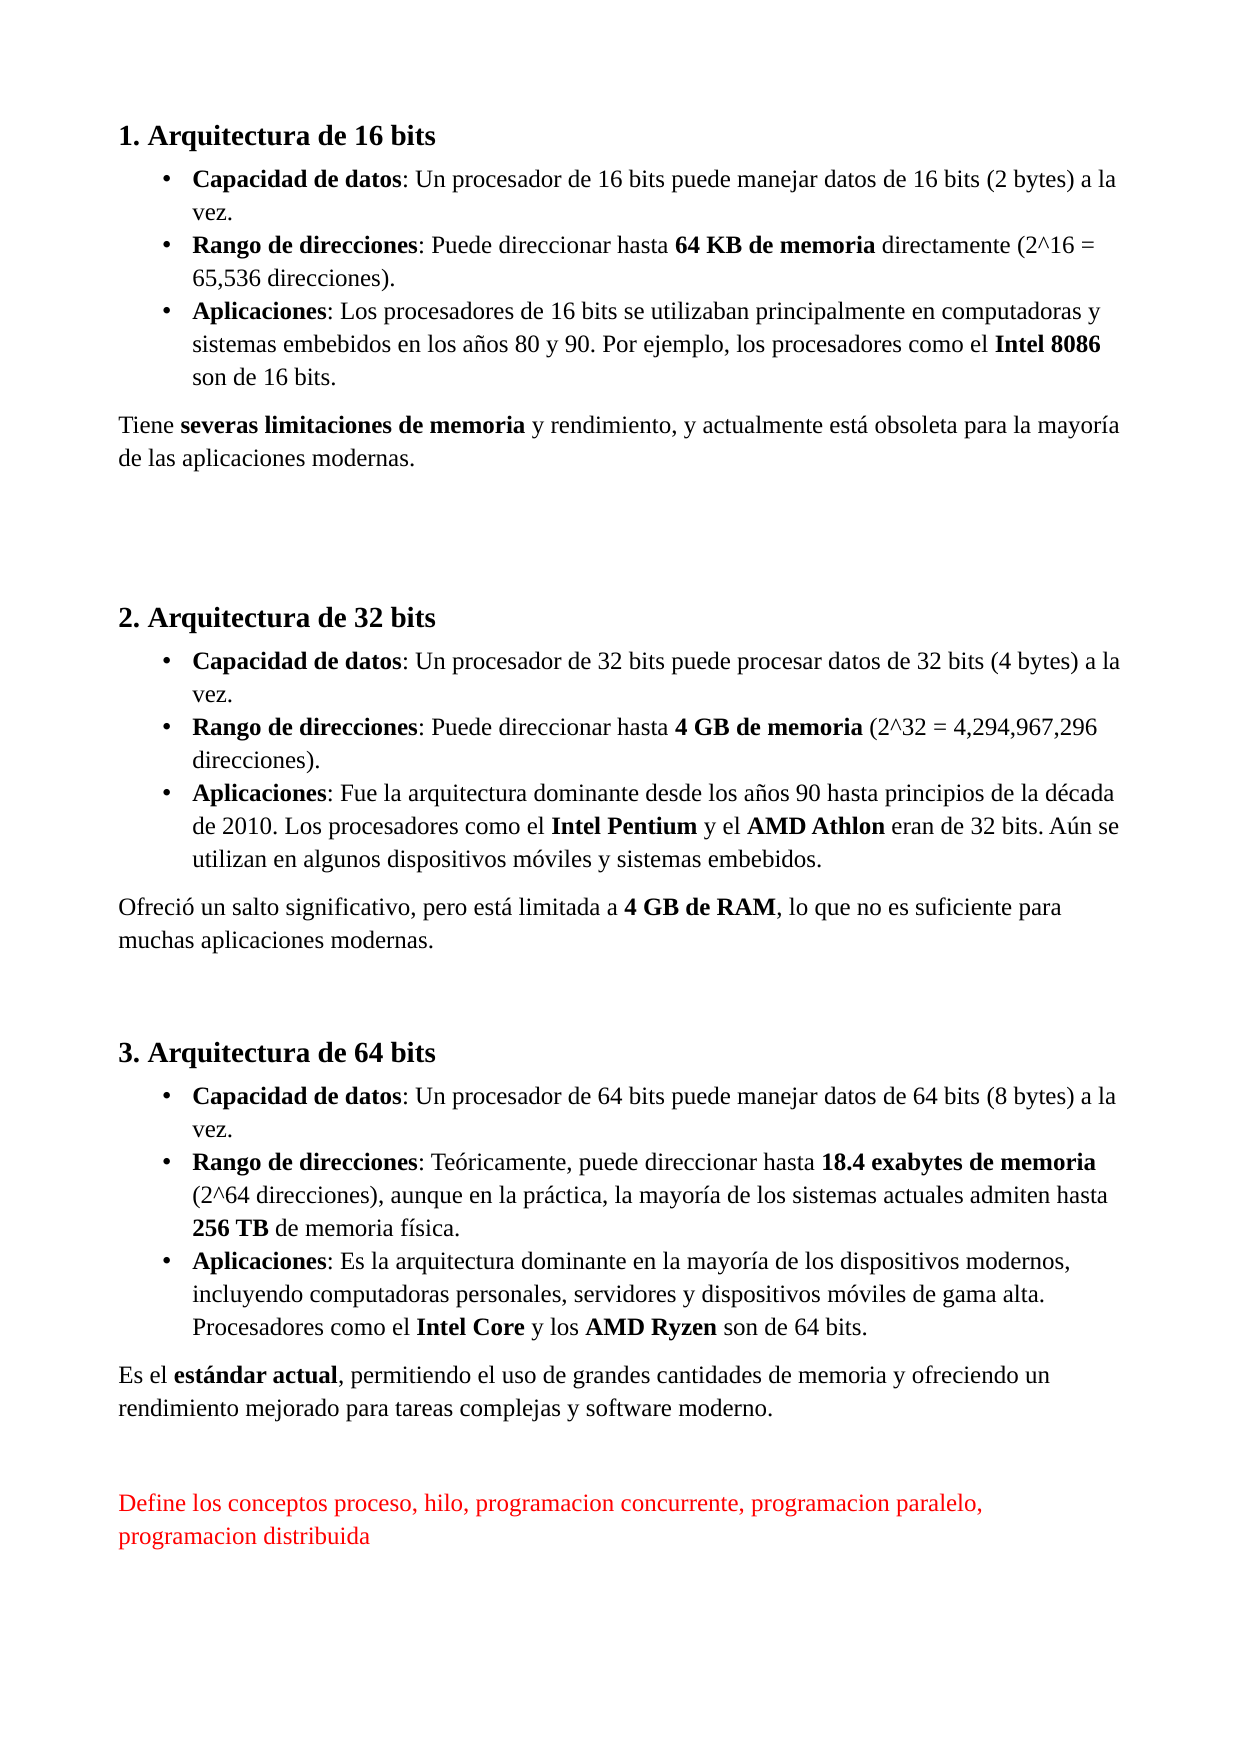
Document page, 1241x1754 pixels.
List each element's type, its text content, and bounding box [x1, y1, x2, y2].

list Aplicaciones: Los procesadores de 16 bits se utilizaban principalmente en computadoras y sistemas embebidos en los años 80 y 90. Por ejemplo, los procesadores como el Intel 8086 son de 16 bits. [162, 296, 1122, 391]
list Capacidad de datos: Un procesador de 16 bits puede manejar datos de 16 bits (2 bytes) a la vez. [162, 164, 1122, 226]
list Capacidad de datos: Un procesador de 64 bits puede manejar datos de 64 bits (8 bytes) a la vez. [162, 1081, 1122, 1143]
subtitle 3. Arquitectura de 64 bits [118, 1035, 1122, 1068]
text Define los conceptos proceso, hilo, programacion concurrente, programacion paralelo, programacion distribuida [118, 1488, 1122, 1550]
list Rango de direcciones: Puede direccionar hasta 4 GB de memoria (2^32 = 4,294,967,296 direcciones). [162, 712, 1122, 774]
subtitle 1. Arquitectura de 16 bits [118, 118, 1122, 152]
text Tiene severas limitaciones de memoria y rendimiento, y actualmente está obsoleta para la mayoría de las aplicaciones modernas. [118, 410, 1122, 472]
list Capacidad de datos: Un procesador de 32 bits puede procesar datos de 32 bits (4 bytes) a la vez. [162, 646, 1122, 708]
text Es el estándar actual, permitiendo el uso de grandes cantidades de memoria y ofreciendo un rendimiento mejorado para tareas complejas y software moderno. [118, 1360, 1122, 1421]
list Rango de direcciones: Puede direccionar hasta 64 KB de memoria directamente (2^16 = 65,536 direcciones). [162, 230, 1122, 292]
list Aplicaciones: Es la arquitectura dominante en la mayoría de los dispositivos modernos, incluyendo computadoras personales, servidores y dispositivos móviles de gama alta. Procesadores como el Intel Core y los AMD Ryzen son de 64 bits. [162, 1246, 1122, 1341]
text Ofreció un salto significativo, pero está limitada a 4 GB de RAM, lo que no es suficiente para muchas aplicaciones modernas. [118, 892, 1122, 954]
list Rango de direcciones: Teóricamente, puede direccionar hasta 18.4 exabytes de memoria (2^64 direcciones), aunque en la práctica, la mayoría de los sistemas actuales admiten hasta 256 TB de memoria física. [162, 1147, 1122, 1242]
list Aplicaciones: Fue la arquitectura dominante desde los años 90 hasta principios de la década de 2010. Los procesadores como el Intel Pentium y el AMD Athlon eran de 32 bits. Aún se utilizan en algunos dispositivos móviles y sistemas embebidos. [162, 778, 1122, 873]
subtitle 2. Arquitectura de 32 bits [118, 600, 1122, 634]
